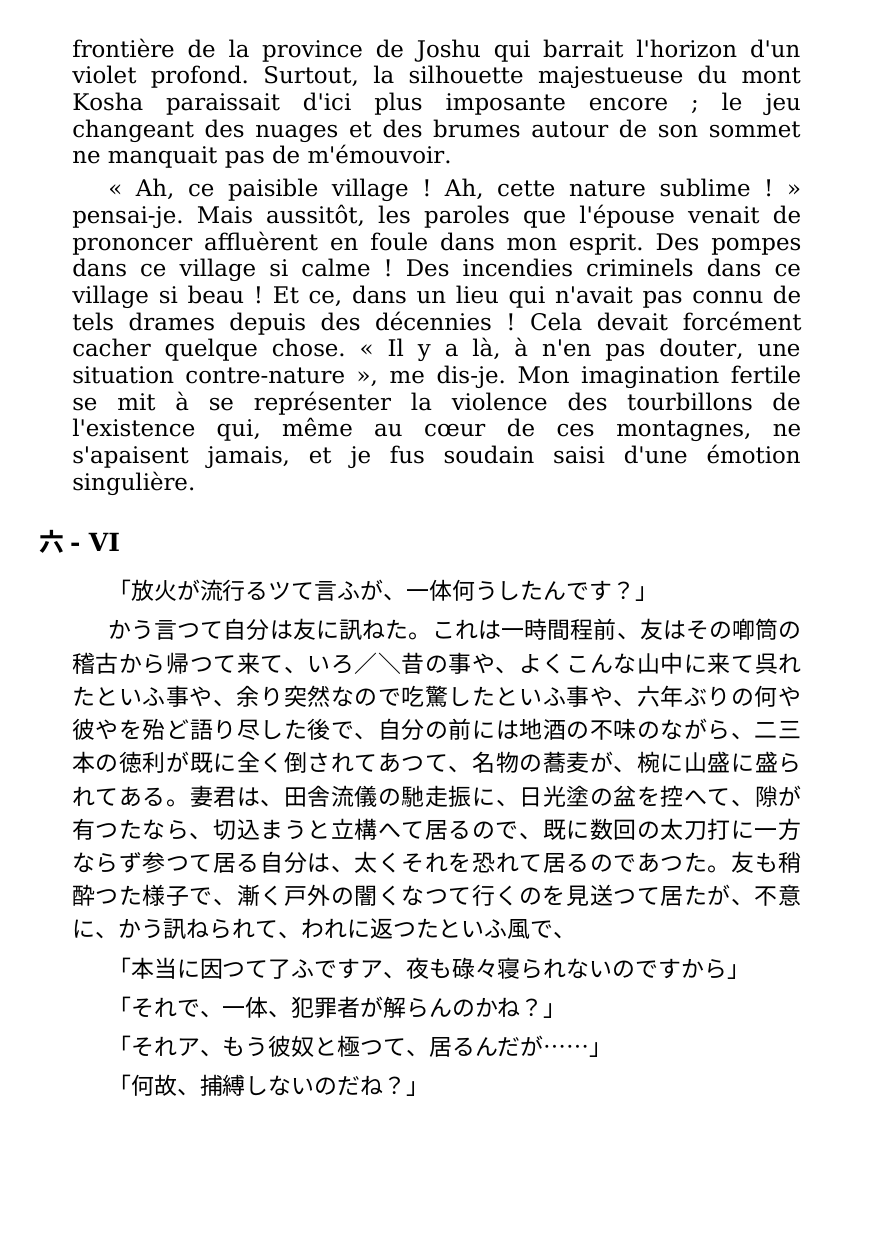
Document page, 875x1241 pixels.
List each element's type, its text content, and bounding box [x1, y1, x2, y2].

text 「何故、捕縛しないのだね？」 [72, 1068, 802, 1101]
text かう言つて自分は友に訊ねた。これは一時間程前、友はその喞筒の稽古から帰つて来て、いろ／＼昔の事や、よくこんな山中に来て呉れたといふ事や、余り突然なので吃驚したといふ事や、六年ぶりの何や彼やを殆ど語り尽した後で、自分の前には地酒の不味のながら、二三本の徳利が既に全く倒されてあつて、名物の蕎麦が、椀に山盛に盛られてある。妻君は、田舎流儀の馳走振に、日光塗の盆を控へて、隙が有つたなら、切込まうと立構へて居るので、既に数回の太刀打に一方ならず参つて居る自分は、太くそれを恐れて居るのであつた。友も稍酔つた様子で、漸く戸外の闇くなつて行くのを見送つて居たが、不意に、かう訊ねられて、われに返つたといふ風で、 [72, 612, 802, 944]
text frontière de la province de Joshu qui barrait l'horizon d'un violet profond. Surtout, la silhouette majestueuse du mont Kosha paraissait d'ici plus imposante encore ; le jeu changeant des nuages et des brumes autour de son sommet ne manquait pas de m'émouvoir. [72, 36, 802, 169]
text 「本当に因つて了ふですア、夜も碌々寝られないのですから」 [72, 951, 802, 984]
text 「それで、一体、犯罪者が解らんのかね？」 [72, 990, 802, 1023]
subtitle 六 - VI [36, 519, 838, 561]
text 「放火が流行るツて言ふが、一体何うしたんです？」 [72, 573, 802, 606]
text « Ah, ce paisible village ! Ah, cette nature sublime ! » pensai-je. Mais aussitôt, les paroles que l'épouse venait de prononcer affluèrent en foule dans mon esprit. Des pompes dans ce village si calme ! Des incendies criminels dans ce village si beau ! Et ce, dans un lieu qui n'avait pas connu de tels drames depuis des décennies ! Cela devait forcément cacher quelque chose. « Il y a là, à n'en pas douter, une situation contre-nature », me dis-je. Mon imagination fertile se mit à se représenter la violence des tourbillons de l'existence qui, même au cœur de ces montagnes, ne s'apaisent jamais, et je fus soudain saisi d'une émotion singulière. [72, 175, 802, 495]
text 「それア、もう彼奴と極つて、居るんだが……」 [72, 1029, 802, 1062]
